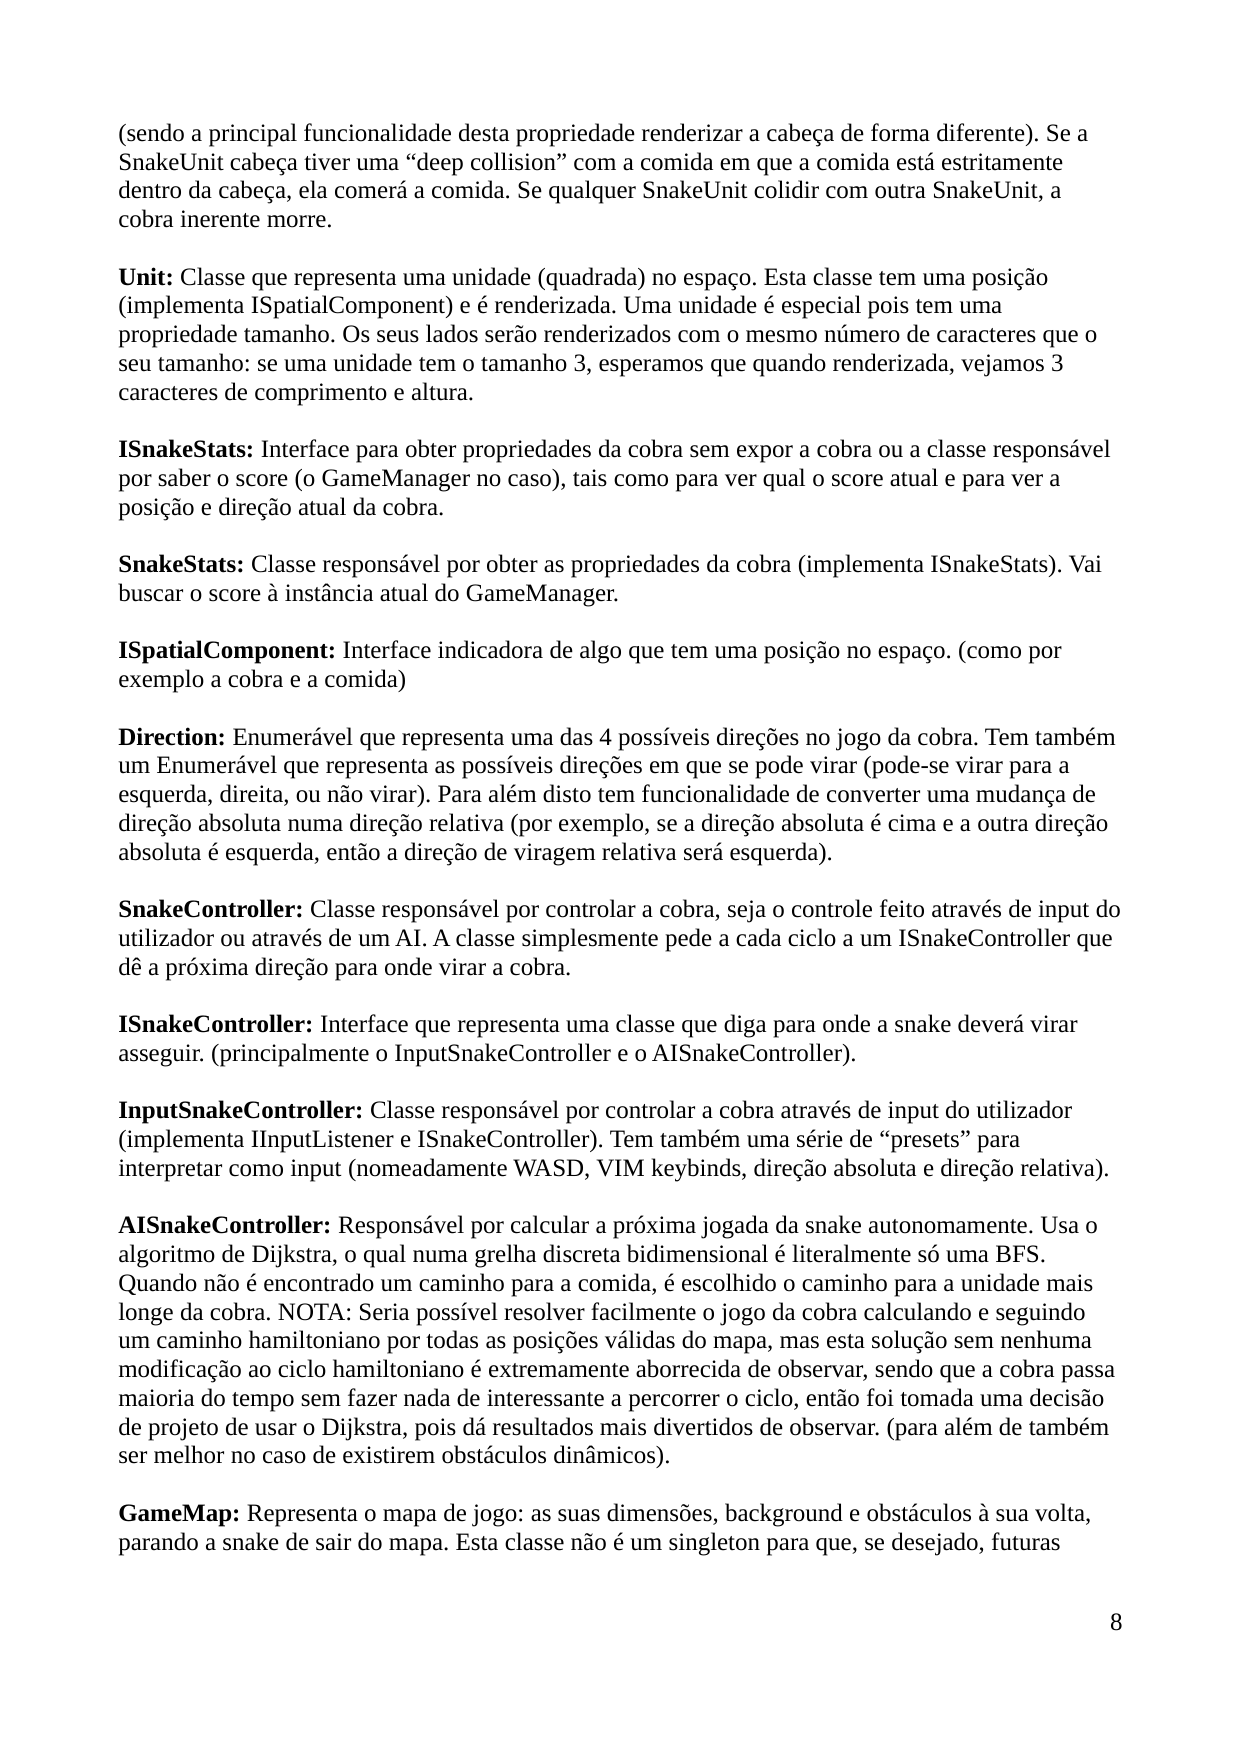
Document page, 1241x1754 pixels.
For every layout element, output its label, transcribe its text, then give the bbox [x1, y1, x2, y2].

text Direction: Enumerável que representa uma das 4 possíveis direções no jogo da cobra. Tem também um Enumerável que representa as possíveis direções em que se pode virar (pode-se virar para a esquerda, direita, ou não virar). Para além disto tem funcionalidade de converter uma mudança de direção absoluta numa direção relativa (por exemplo, se a direção absoluta é cima e a outra direção absoluta é esquerda, então a direção de viragem relativa será esquerda). [118, 722, 1122, 866]
text ISnakeController: Interface que representa uma classe que diga para onde a snake deverá virar asseguir. (principalmente o InputSnakeController e o AISnakeController). [118, 1009, 1122, 1067]
text ISnakeStats: Interface para obter propriedades da cobra sem expor a cobra ou a classe responsável por saber o score (o GameManager no caso), tais como para ver qual o score atual e para ver a posição e direção atual da cobra. [118, 434, 1122, 521]
text AISnakeController: Responsável por calcular a próxima jogada da snake autonomamente. Usa o algoritmo de Dijkstra, o qual numa grelha discreta bidimensional é literalmente só uma BFS. Quando não é encontrado um caminho para a comida, é escolhido o caminho para a unidade mais longe da cobra. NOTA: Seria possível resolver facilmente o jogo da cobra calculando e seguindo um caminho hamiltoniano por todas as posições válidas do mapa, mas esta solução sem nenhuma modificação ao ciclo hamiltoniano é extremamente aborrecida de observar, sendo que a cobra passa maioria do tempo sem fazer nada de interessante a percorrer o ciclo, então foi tomada uma decisão de projeto de usar o Dijkstra, pois dá resultados mais divertidos de observar. (para além de também ser melhor no caso de existirem obstáculos dinâmicos). [118, 1211, 1122, 1469]
text InputSnakeController: Classe responsável por controlar a cobra através de input do utilizador (implementa IInputListener e ISnakeController). Tem também uma série de “presets” para interpretar como input (nomeadamente WASD, VIM keybinds, direção absoluta e direção relativa). [118, 1096, 1122, 1182]
text Unit: Classe que representa uma unidade (quadrada) no espaço. Esta classe tem uma posição (implementa ISpatialComponent) e é renderizada. Uma unidade é especial pois tem uma propriedade tamanho. Os seus lados serão renderizados com o mesmo número de caracteres que o seu tamanho: se uma unidade tem o tamanho 3, esperamos que quando renderizada, vejamos 3 caracteres de comprimento e altura. [118, 262, 1122, 406]
text (sendo a principal funcionalidade desta propriedade renderizar a cabeça de forma diferente). Se a SnakeUnit cabeça tiver uma “deep collision” com a comida em que a comida está estritamente dentro da cabeça, ela comerá a comida. Se qualquer SnakeUnit colidir com outra SnakeUnit, a cobra inerente morre. [118, 118, 1122, 233]
text SnakeController: Classe responsável por controlar a cobra, seja o controle feito através de input do utilizador ou através de um AI. A classe simplesmente pede a cada ciclo a um ISnakeController que dê a próxima direção para onde virar a cobra. [118, 894, 1122, 981]
text GameMap: Representa o mapa de jogo: as suas dimensões, background e obstáculos à sua volta, parando a snake de sair do mapa. Esta classe não é um singleton para que, se desejado, futuras [118, 1498, 1122, 1556]
text SnakeStats: Classe responsável por obter as propriedades da cobra (implementa ISnakeStats). Vai buscar o score à instância atual do GameManager. [118, 549, 1122, 607]
text ISpatialComponent: Interface indicadora de algo que tem uma posição no espaço. (como por exemplo a cobra e a comida) [118, 636, 1122, 693]
